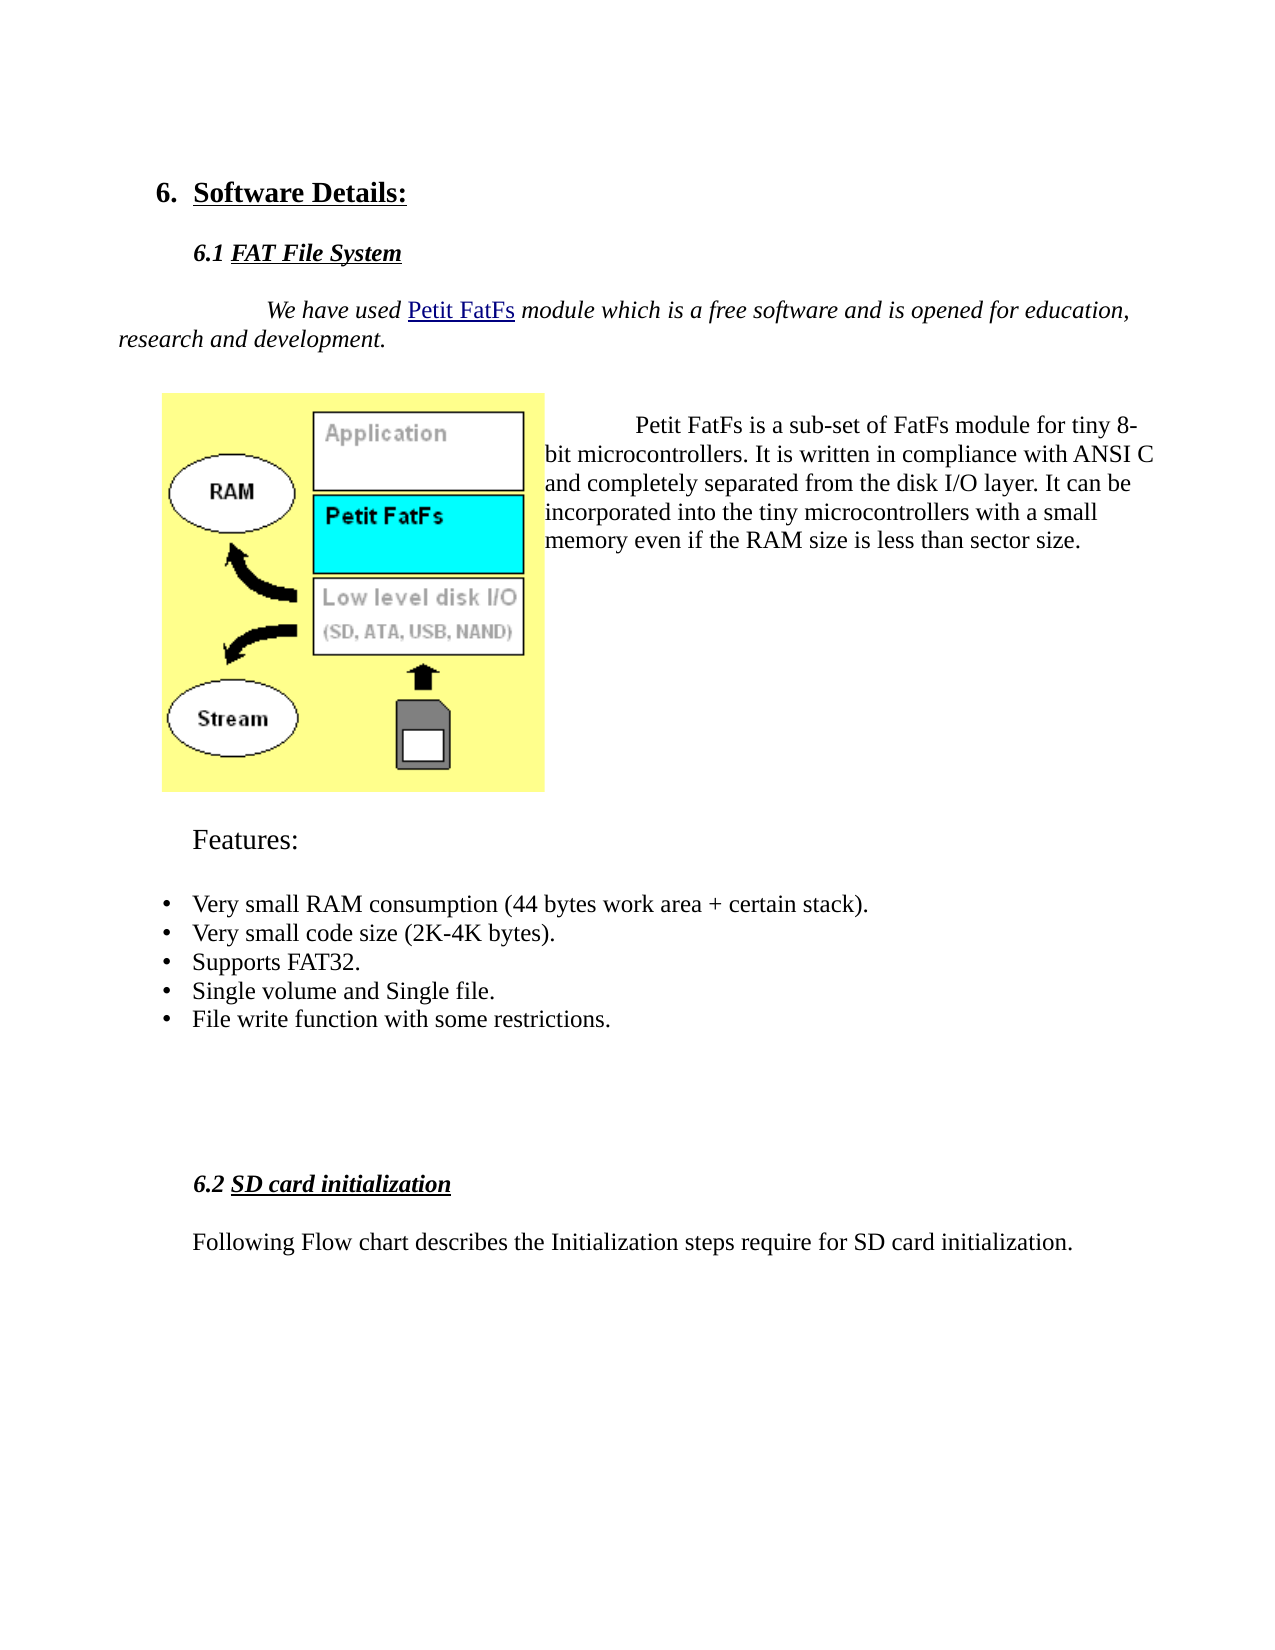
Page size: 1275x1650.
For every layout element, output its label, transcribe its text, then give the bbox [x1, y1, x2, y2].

list SD card initialization [193, 1169, 1157, 1198]
list Supports FAT32. [162, 947, 1157, 976]
list Very small RAM consumption (44 bytes work area + certain stack). [162, 889, 1157, 918]
text [118, 410, 161, 554]
text Petit FatFs is a sub-set of FatFs module for tiny 8-bit microcontrollers. It is written in compliance with ANSI C and completely separated from the disk I/O layer. It can be incorporated into the tiny microcontrollers with a small memory even if the RAM size is less than sector size. [545, 410, 1157, 554]
text Following Flow chart describes the Initialization steps require for SD card initialization. [118, 1227, 1157, 1256]
list Software Details: [156, 176, 1157, 209]
list Very small code size (2K-4K bytes). [162, 918, 1157, 947]
list Single volume and Single file. [162, 976, 1157, 1004]
text Features: [118, 822, 1157, 856]
list File write function with some restrictions. [162, 1004, 1157, 1033]
picture [161, 393, 545, 792]
text We have used Petit FatFs module which is a free software and is opened for education, research and development. [118, 295, 1157, 353]
list 6.1 FAT File System [156, 238, 1157, 267]
